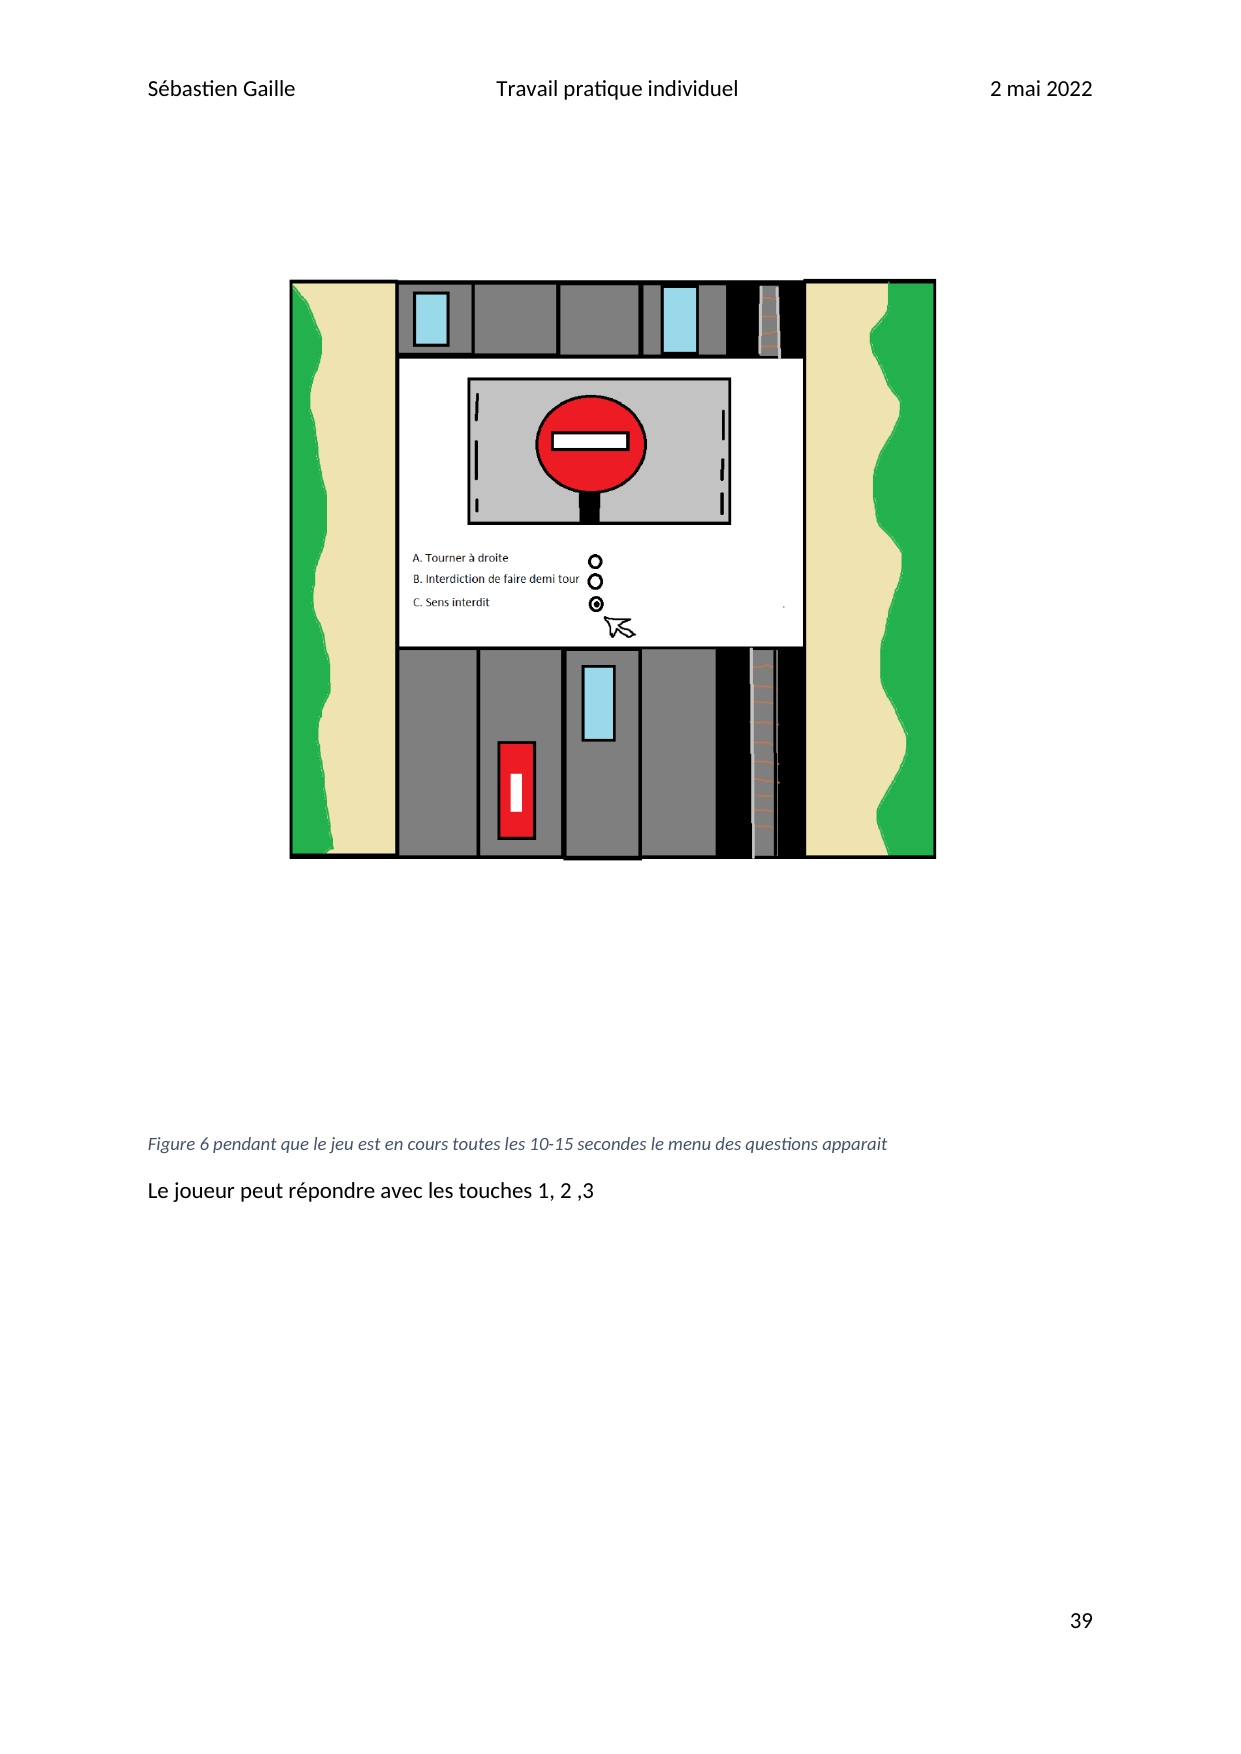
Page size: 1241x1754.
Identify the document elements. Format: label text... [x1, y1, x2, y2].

text Figure 6 pendant que le jeu est en cours toutes les 10-15 secondes le menu des questions apparait [148, 1132, 1093, 1155]
text Le joueur peut répondre avec les touches 1, 2 ,3 [148, 1176, 1093, 1204]
